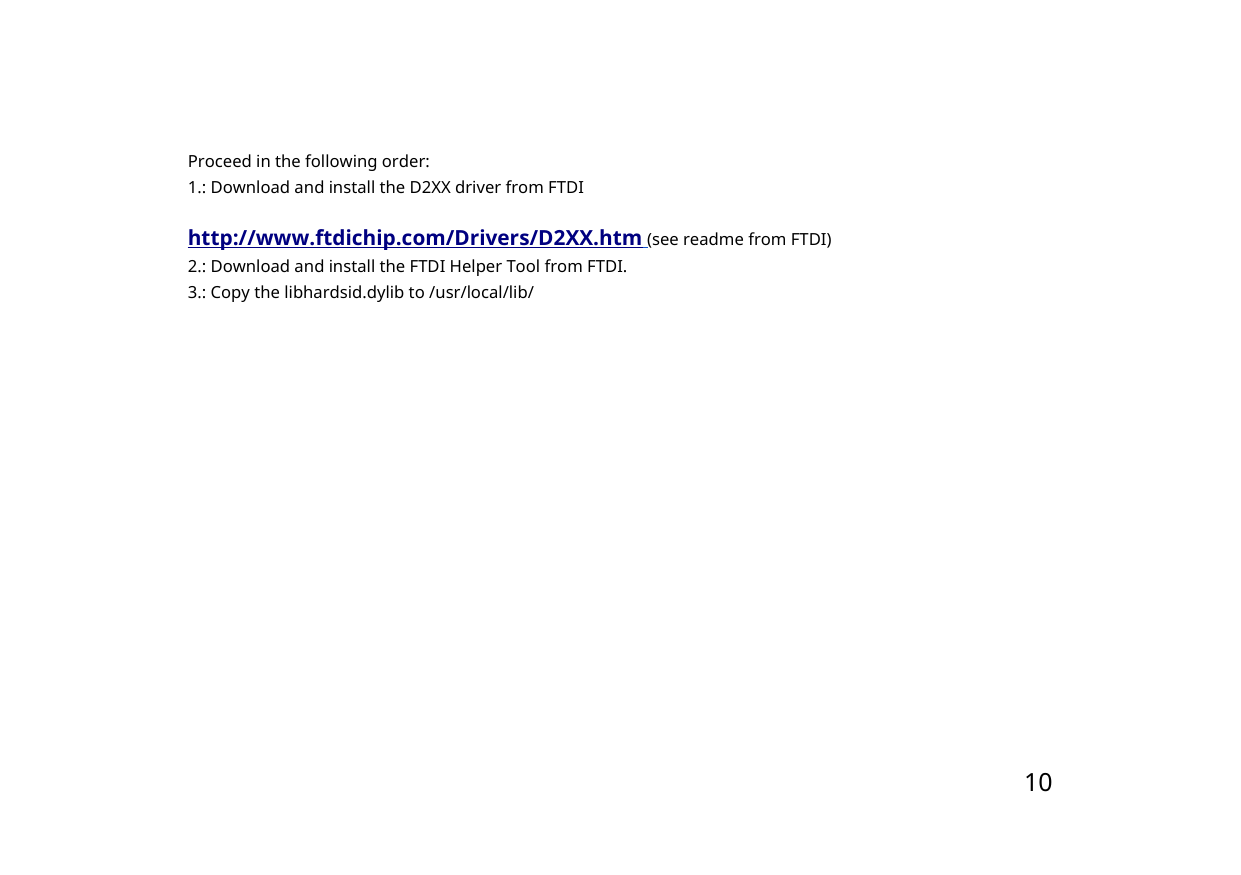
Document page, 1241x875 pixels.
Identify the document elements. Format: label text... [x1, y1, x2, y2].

text http://www.ftdichip.com/Drivers/D2XX.htm (see readme from FTDI) 2.: Download and install the FTDI Helper Tool from FTDI. 3.: Copy the libhardsid.dylib to /usr/local/lib/ [188, 223, 1052, 303]
text Proceed in the following order: 1.: Download and install the D2XX driver from FTDI [188, 150, 1052, 199]
